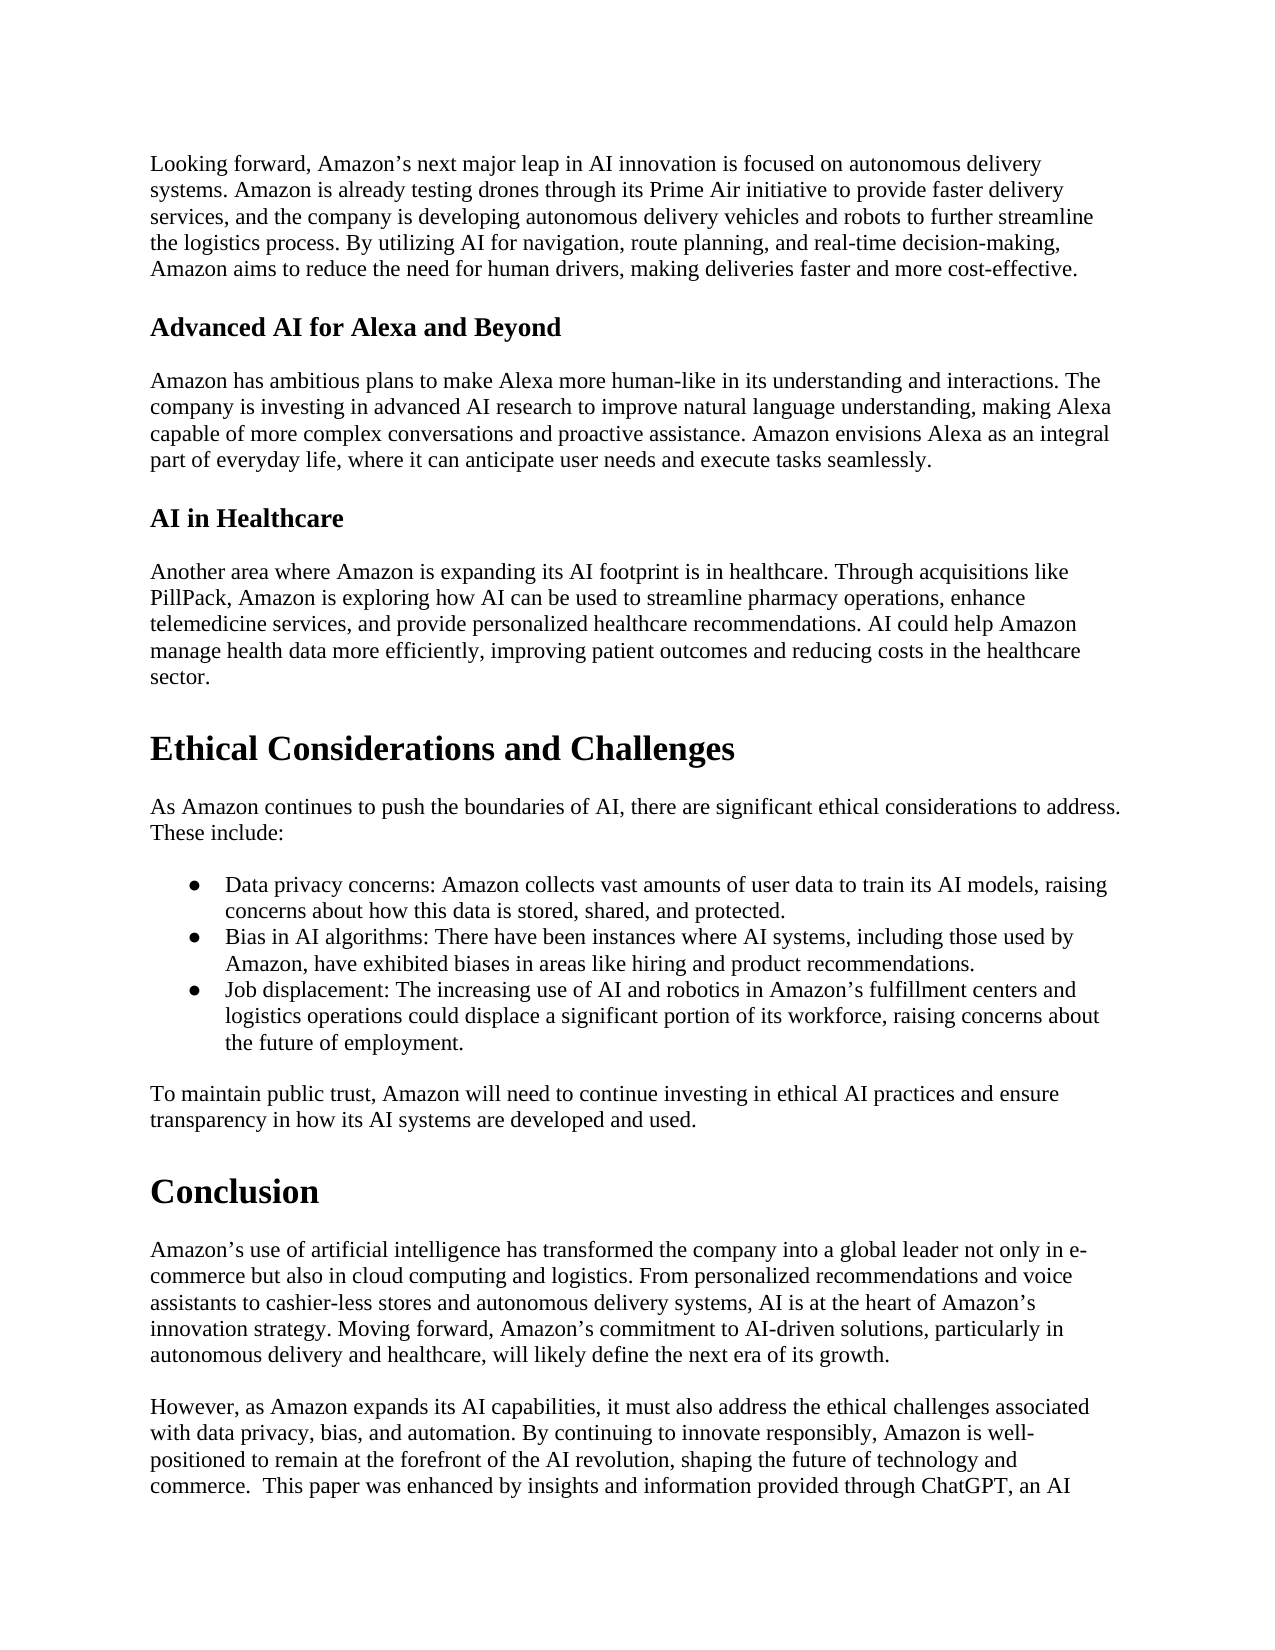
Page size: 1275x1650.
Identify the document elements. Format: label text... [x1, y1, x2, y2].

list Data privacy concerns: Amazon collects vast amounts of user data to train its AI models, raising concerns about how this data is stored, shared, and protected. [187, 871, 1125, 923]
list Bias in AI algorithms: There have been instances where AI systems, including those used by Amazon, have exhibited biases in areas like hiring and product recommendations. [187, 923, 1125, 976]
text Looking forward, Amazon’s next major leap in AI innovation is focused on autonomous delivery systems. Amazon is already testing drones through its Prime Air initiative to provide faster delivery services, and the company is developing autonomous delivery vehicles and robots to further streamline the logistics process. By utilizing AI for navigation, route planning, and real-time decision-making, Amazon aims to reduce the need for human drivers, making deliveries faster and more cost-effective. [150, 150, 1125, 282]
text As Amazon continues to push the boundaries of AI, there are significant ethical considerations to address. These include: [150, 793, 1125, 846]
subtitle AI in Healthcare [150, 502, 1125, 533]
text Amazon’s use of artificial intelligence has transformed the company into a global leader not only in e-commerce but also in cloud computing and logistics. From personalized recommendations and voice assistants to cashier-less stores and autonomous delivery systems, AI is at the heart of Amazon’s innovation strategy. Moving forward, Amazon’s commitment to AI-driven solutions, particularly in autonomous delivery and healthcare, will likely define the next era of its growth. [150, 1236, 1125, 1368]
text Amazon has ambitious plans to make Alexa more human-like in its understanding and interactions. The company is investing in advanced AI research to improve natural language understanding, making Alexa capable of more complex conversations and proactive assistance. Amazon envisions Alexa as an integral part of everyday life, where it can anticipate user needs and execute tasks seamlessly. [150, 367, 1125, 472]
subtitle Conclusion [150, 1170, 1125, 1211]
subtitle Advanced AI for Alexa and Beyond [150, 311, 1125, 342]
list Job displacement: The increasing use of AI and robotics in Amazon’s fulfillment centers and logistics operations could displace a significant portion of its workforce, raising concerns about the future of employment. [187, 976, 1125, 1055]
text However, as Amazon expands its AI capabilities, it must also address the ethical challenges associated with data privacy, bias, and automation. By continuing to innovate responsibly, Amazon is well-positioned to remain at the forefront of the AI revolution, shaping the future of technology and commerce. This paper was enhanced by insights and information provided through ChatGPT, an AI [150, 1393, 1125, 1498]
text To maintain public trust, Amazon will need to continue investing in ethical AI practices and ensure transparency in how its AI systems are developed and used. [150, 1080, 1125, 1133]
text Another area where Amazon is expanding its AI footprint is in healthcare. Through acquisitions like PillPack, Amazon is exploring how AI can be used to streamline pharmacy operations, enhance telemedicine services, and provide personalized healthcare recommendations. AI could help Amazon manage health data more efficiently, improving patient outcomes and reducing costs in the healthcare sector. [150, 558, 1125, 689]
subtitle Ethical Considerations and Challenges [150, 727, 1125, 768]
